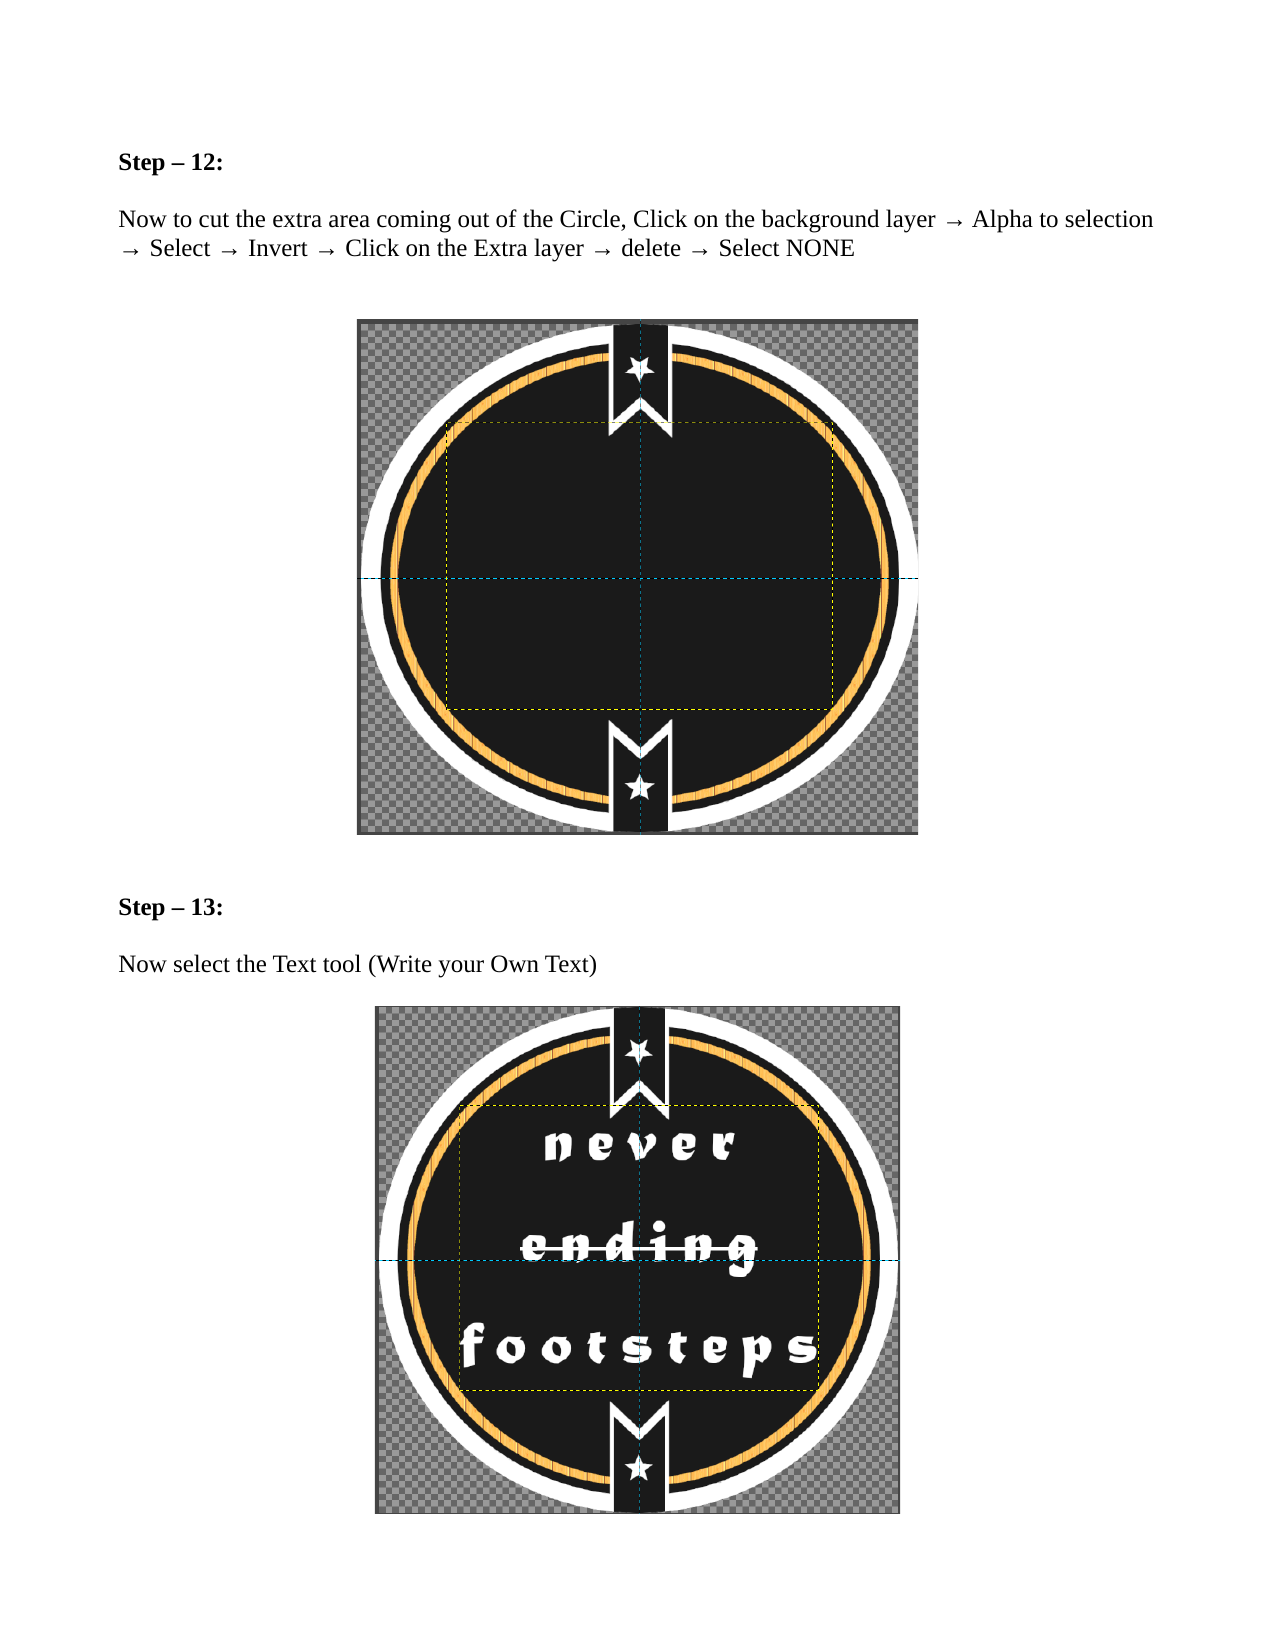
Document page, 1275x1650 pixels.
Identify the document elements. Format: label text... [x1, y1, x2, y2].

picture [356, 319, 919, 835]
text Step – 13: [118, 892, 1157, 920]
text Now select the Text tool (Write your Own Text) [118, 949, 1157, 978]
text Step – 12: [118, 147, 1157, 176]
text Now to cut the extra area coming out of the Circle, Click on the background layer → Alpha to selection → Select → Invert → Click on the Extra layer → delete → Select NONE [118, 204, 1157, 262]
picture [374, 1006, 901, 1514]
